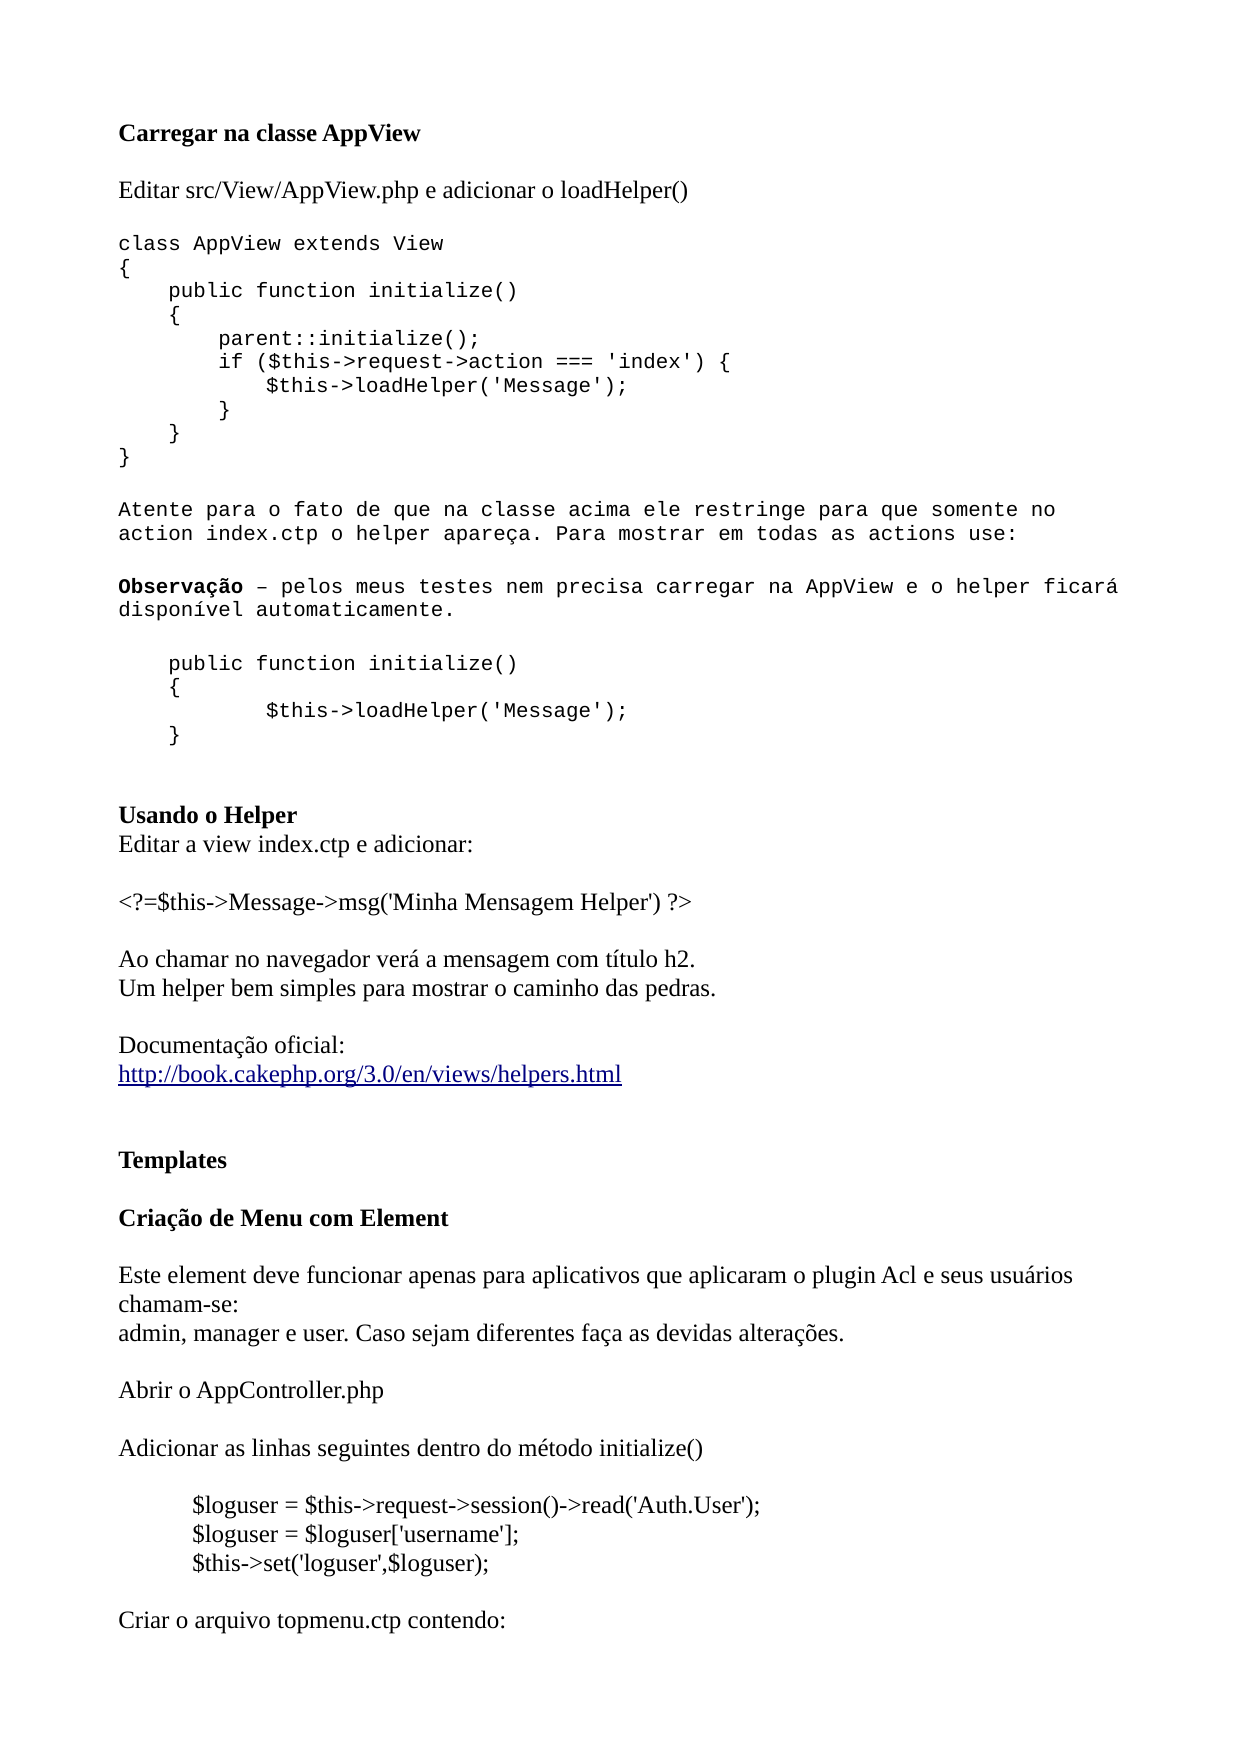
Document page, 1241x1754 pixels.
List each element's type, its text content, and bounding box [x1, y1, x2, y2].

text public function initialize() [118, 280, 1122, 304]
text Um helper bem simples para mostrar o caminho das pedras. [118, 973, 1122, 1002]
text admin, manager e user. Caso sejam diferentes faça as devidas alterações. [118, 1318, 1122, 1347]
text public function initialize() { $this->loadHelper('Message'); } [118, 653, 1122, 771]
text class AppView extends View [118, 233, 1122, 257]
text http://book.cakephp.org/3.0/en/views/helpers.html [118, 1059, 1122, 1088]
text } [118, 422, 1122, 446]
text Este element deve funcionar apenas para aplicativos que aplicaram o plugin Acl e seus usuários chamam-se: [118, 1260, 1122, 1318]
text Criação de Menu com Element [118, 1203, 1122, 1232]
text Templates [118, 1145, 1122, 1174]
text { [118, 304, 1122, 328]
text $this->set('loguser',$loguser); [118, 1548, 1122, 1577]
text Editar a view index.ctp e adicionar: [118, 829, 1122, 858]
text { [118, 257, 1122, 280]
text $loguser = $loguser['username']; [118, 1519, 1122, 1548]
text if ($this->request->action === 'index') { [118, 351, 1122, 375]
text Adicionar as linhas seguintes dentro do método initialize() [118, 1433, 1122, 1462]
text Atente para o fato de que na classe acima ele restringe para que somente no action index.ctp o helper apareça. Para mostrar em todas as actions use: [118, 499, 1122, 546]
text Carregar na classe AppView [118, 118, 1122, 147]
text $this->loadHelper('Message'); [118, 375, 1122, 399]
text Editar src/View/AppView.php e adicionar o loadHelper() [118, 176, 1122, 204]
text parent::initialize(); [118, 328, 1122, 351]
text } [118, 446, 1122, 469]
text <?=$this->Message->msg('Minha Mensagem Helper') ?> [118, 887, 1122, 915]
text Ao chamar no navegador verá a mensagem com título h2. [118, 944, 1122, 973]
text } [118, 399, 1122, 422]
text $loguser = $this->request->session()->read('Auth.User'); [118, 1490, 1122, 1519]
text Observação – pelos meus testes nem precisa carregar na AppView e o helper ficará disponível automaticamente. [118, 576, 1122, 623]
text Usando o Helper [118, 800, 1122, 829]
text Abrir o AppController.php [118, 1375, 1122, 1404]
text Documentação oficial: [118, 1030, 1122, 1059]
text Criar o arquivo topmenu.ctp contendo: [118, 1605, 1122, 1634]
